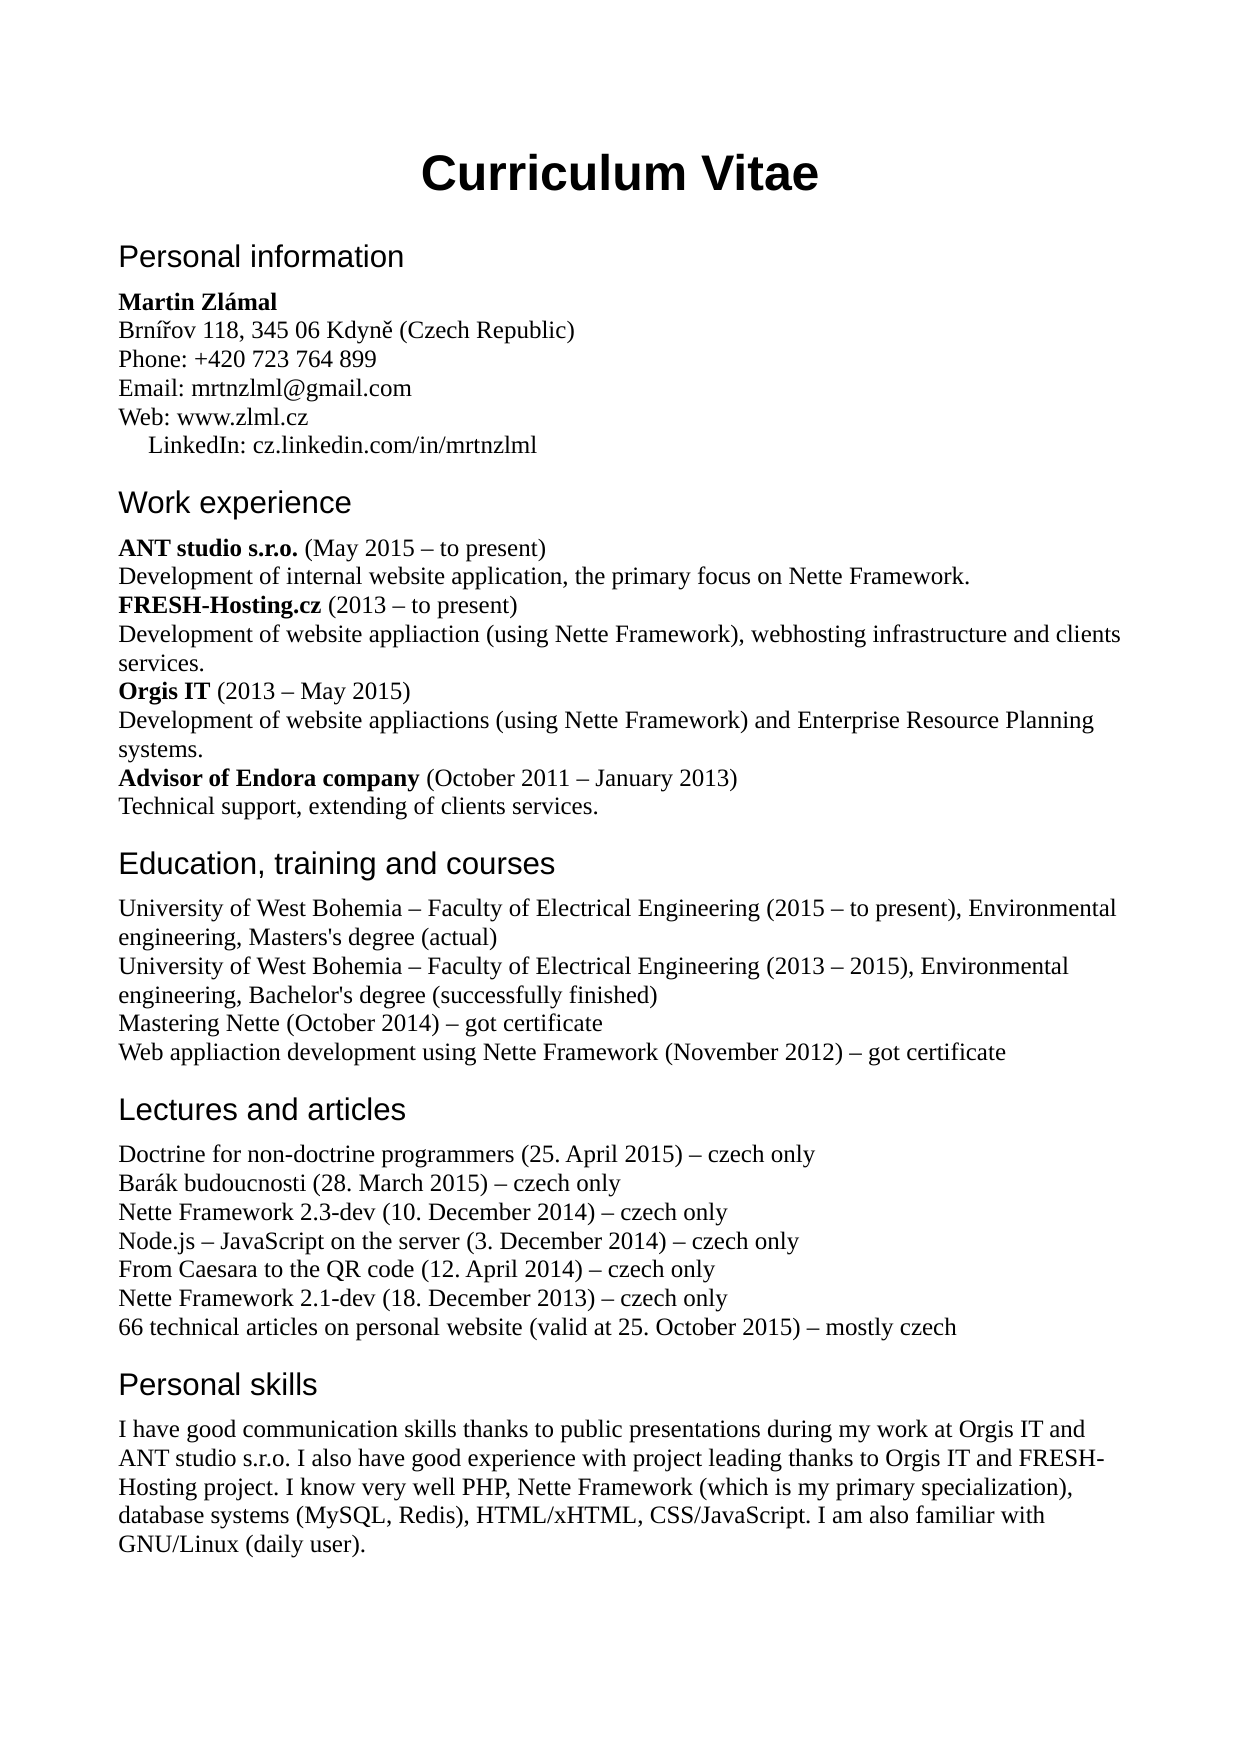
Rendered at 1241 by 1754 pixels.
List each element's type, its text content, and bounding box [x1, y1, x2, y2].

text Node.js – JavaScript on the server (3. December 2014) – czech only [118, 1226, 1122, 1254]
text Martin Zlámal [118, 287, 1122, 315]
subtitle Work experience [118, 484, 1122, 520]
text Nette Framework 2.3-dev (10. December 2014) – czech only [118, 1197, 1122, 1226]
text Nette Framework 2.1-dev (18. December 2013) – czech only [118, 1283, 1122, 1312]
text Technical support, extending of clients services. [118, 791, 1122, 820]
text ANT studio s.r.o. (May 2015 – to present) [118, 533, 1122, 561]
text University of West Bohemia – Faculty of Electrical Engineering (2013 – 2015), Environmental engineering, Bachelor's degree (successfully finished) [118, 951, 1122, 1008]
text Barák budoucnosti (28. March 2015) – czech only [118, 1168, 1122, 1197]
text Doctrine for non-doctrine programmers (25. April 2015) – czech only [118, 1139, 1122, 1168]
text Web appliaction development using Nette Framework (November 2012) – got certificate [118, 1037, 1122, 1066]
text From Caesara to the QR code (12. April 2014) – czech only [118, 1254, 1122, 1283]
text Development of internal website application, the primary focus on Nette Framework. [118, 561, 1122, 590]
text Advisor of Endora company (October 2011 – January 2013) [118, 763, 1122, 791]
subtitle Curriculum Vitae [118, 143, 1122, 201]
subtitle Personal information [118, 238, 1122, 274]
text Development of website appliactions (using Nette Framework) and Enterprise Resource Planning systems. [118, 705, 1122, 763]
text 66 technical articles on personal website (valid at 25. October 2015) – mostly czech [118, 1312, 1122, 1341]
text Development of website appliaction (using Nette Framework), webhosting infrastructure and clients services. [118, 619, 1122, 676]
subtitle Personal skills [118, 1366, 1122, 1402]
text Orgis IT (2013 – May 2015) [118, 676, 1122, 705]
text FRESH-Hosting.cz (2013 – to present) [118, 590, 1122, 619]
subtitle Lectures and articles [118, 1091, 1122, 1127]
text I have good communication skills thanks to public presentations during my work at Orgis IT and ANT studio s.r.o. I also have good experience with project leading thanks to Orgis IT and FRESH-Hosting project. I know very well PHP, Nette Framework (which is my primary specialization), database systems (MySQL, Redis), HTML/xHTML, CSS/JavaScript. I am also familiar with GNU/Linux (daily user). [118, 1414, 1122, 1558]
text Brnířov 118, 345 06 Kdyně (Czech Republic) Phone: +420 723 764 899 Email: mrtnzlml@gmail.com Web: www.zlml.cz LinkedIn: cz.linkedin.com/in/mrtnzlml [118, 315, 1122, 459]
text Mastering Nette (October 2014) – got certificate [118, 1008, 1122, 1037]
text University of West Bohemia – Faculty of Electrical Engineering (2015 – to present), Environmental engineering, Masters's degree (actual) [118, 893, 1122, 951]
subtitle Education, training and courses [118, 845, 1122, 881]
